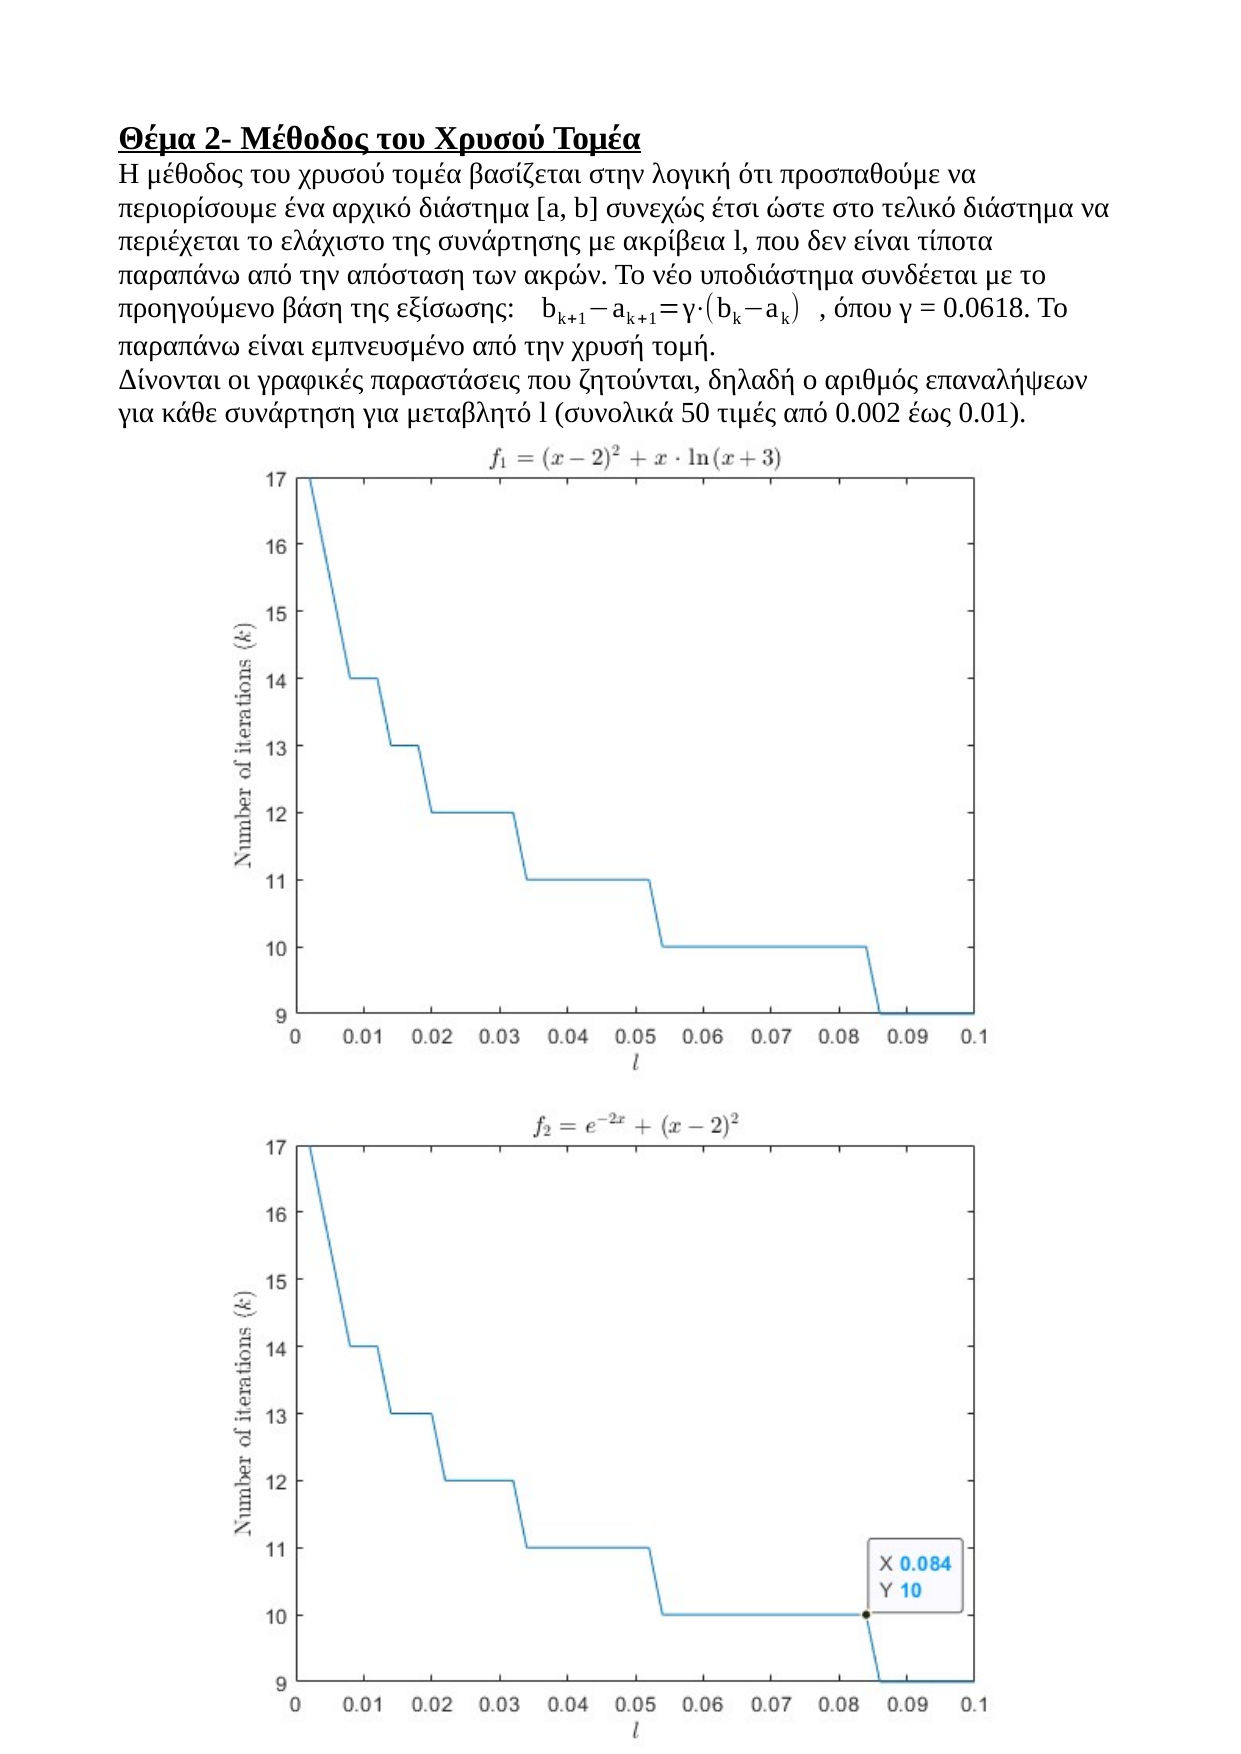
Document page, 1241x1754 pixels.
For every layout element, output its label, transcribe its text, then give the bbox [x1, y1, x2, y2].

picture [182, 1097, 1058, 1754]
text Η μέθοδος του χρυσού τομέα βασίζεται στην λογική ότι προσπαθούμε να περιορίσουμε ένα αρχικό διάστημα [a, b] συνεχώς έτσι ώστε στο τελικό διάστημα να περιέχεται το ελάχιστο της συνάρτησης με ακρίβεια l, που δεν είναι τίποτα παραπάνω από την απόσταση των ακρών. Το νέο υποδιάστημα συνδέεται με το προηγούμενο βάση της εξίσωσης: , όπου γ = 0.0618. Το παραπάνω είναι εμπνευσμένο από την χρυσή τομή. [118, 156, 1122, 362]
text Θέμα 2- Μέθοδος του Χρυσού Τομέα [118, 118, 1122, 156]
text Δίνονται οι γραφικές παραστάσεις που ζητούνται, δηλαδή ο αριθμός επαναλήψεων για κάθε συνάρτηση για μεταβλητό l (συνολικά 50 τιμές από 0.002 έως 0.01). [118, 362, 1122, 429]
picture [182, 429, 1058, 1086]
